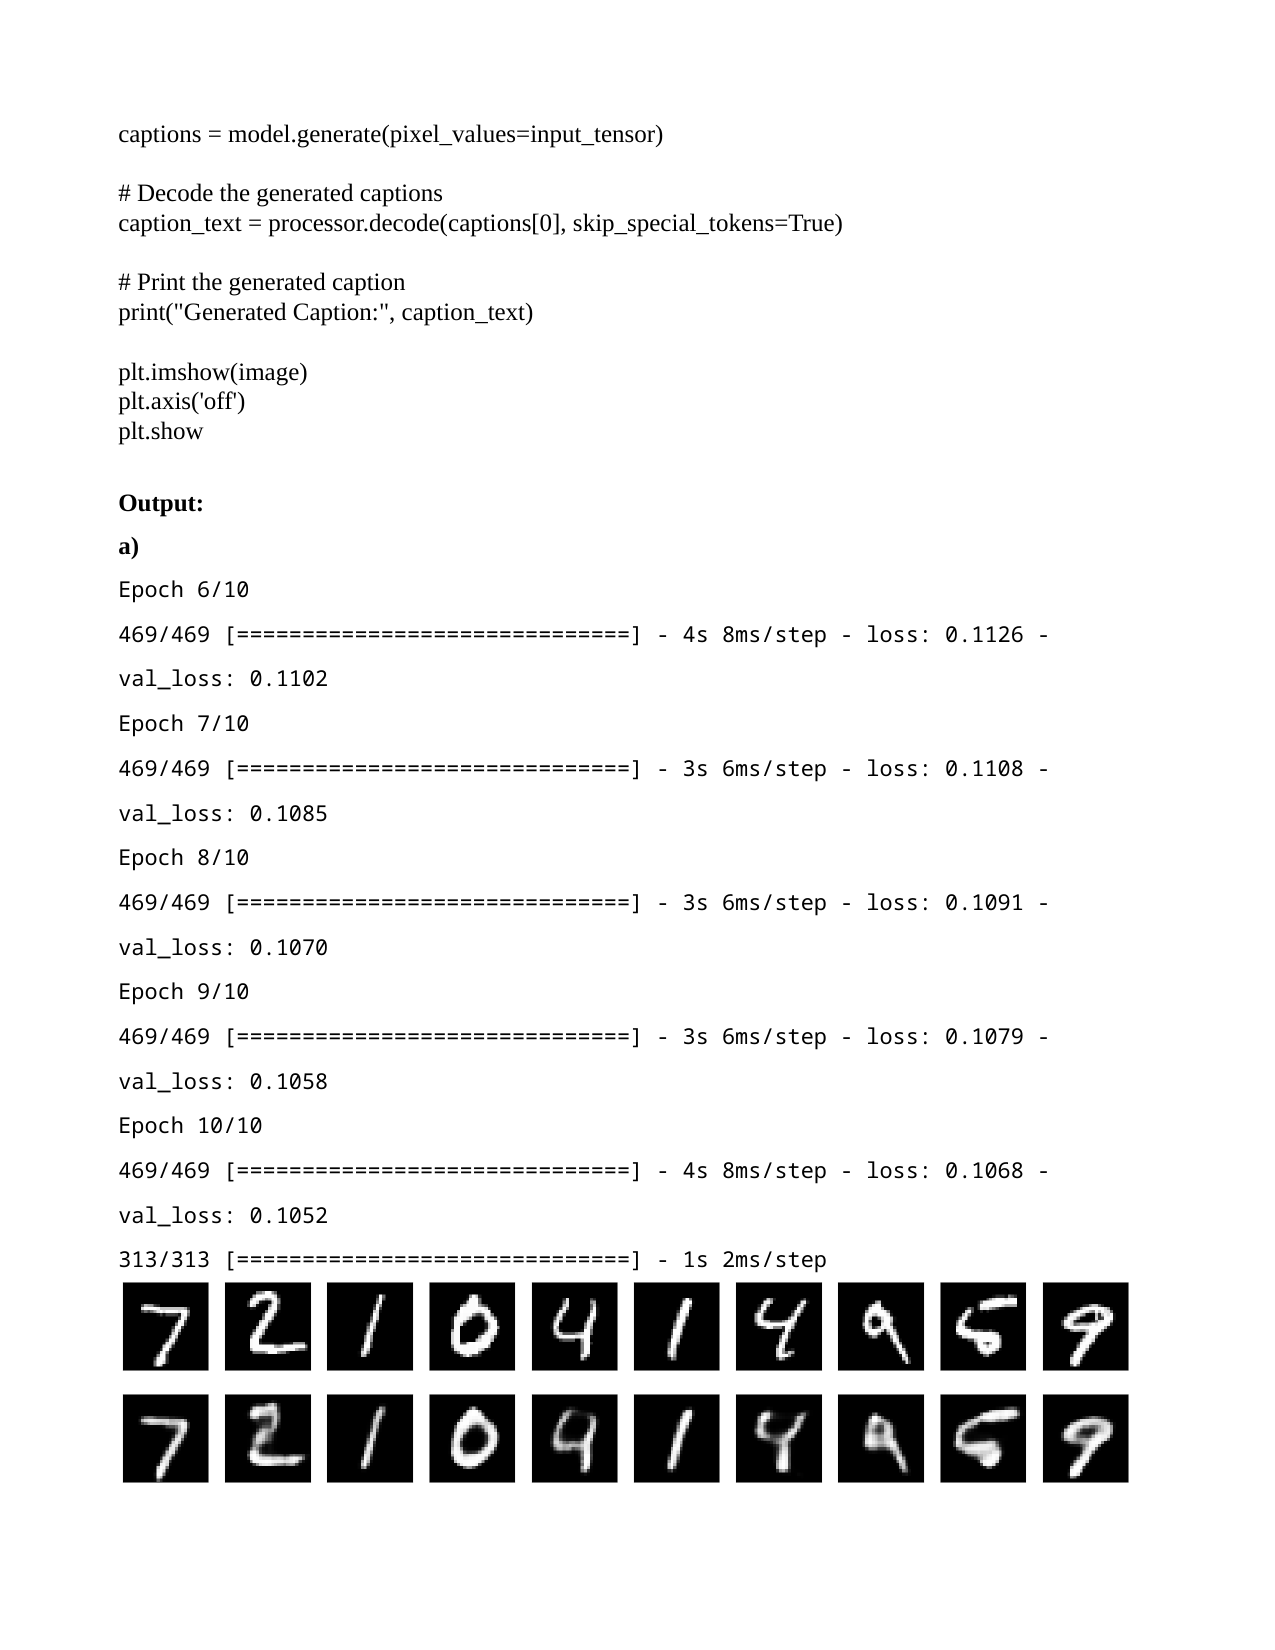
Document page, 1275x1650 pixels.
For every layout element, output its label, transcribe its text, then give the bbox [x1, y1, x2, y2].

text captions = model.generate(pixel_values=input_tensor) [118, 118, 1157, 148]
text 313/313 [==============================] - 1s 2ms/step [118, 1244, 1157, 1274]
text plt.show [118, 415, 1157, 445]
text Epoch 9/10 [118, 976, 1157, 1006]
text caption_text = processor.decode(captions[0], skip_special_tokens=True) [118, 207, 1157, 237]
text Output: [118, 488, 1157, 517]
picture [118, 1279, 1132, 1484]
text Epoch 8/10 [118, 842, 1157, 872]
text # Decode the generated captions [118, 177, 1157, 207]
text Epoch 7/10 [118, 708, 1157, 738]
text print("Generated Caption:", caption_text) [118, 296, 1157, 326]
text 469/469 [==============================] - 4s 8ms/step - loss: 0.1126 - val_loss: 0.1102 [118, 619, 1157, 693]
text 469/469 [==============================] - 3s 6ms/step - loss: 0.1091 - val_loss: 0.1070 [118, 887, 1157, 961]
text 469/469 [==============================] - 3s 6ms/step - loss: 0.1108 - val_loss: 0.1085 [118, 753, 1157, 827]
text # Print the generated caption [118, 267, 1157, 296]
text a) [118, 531, 1157, 560]
text 469/469 [==============================] - 4s 8ms/step - loss: 0.1068 - val_loss: 0.1052 [118, 1155, 1157, 1229]
text 469/469 [==============================] - 3s 6ms/step - loss: 0.1079 - val_loss: 0.1058 [118, 1021, 1157, 1095]
text Epoch 10/10 [118, 1110, 1157, 1140]
text Epoch 6/10 [118, 574, 1157, 604]
text plt.axis('off') [118, 385, 1157, 415]
text plt.imshow(image) [118, 356, 1157, 385]
